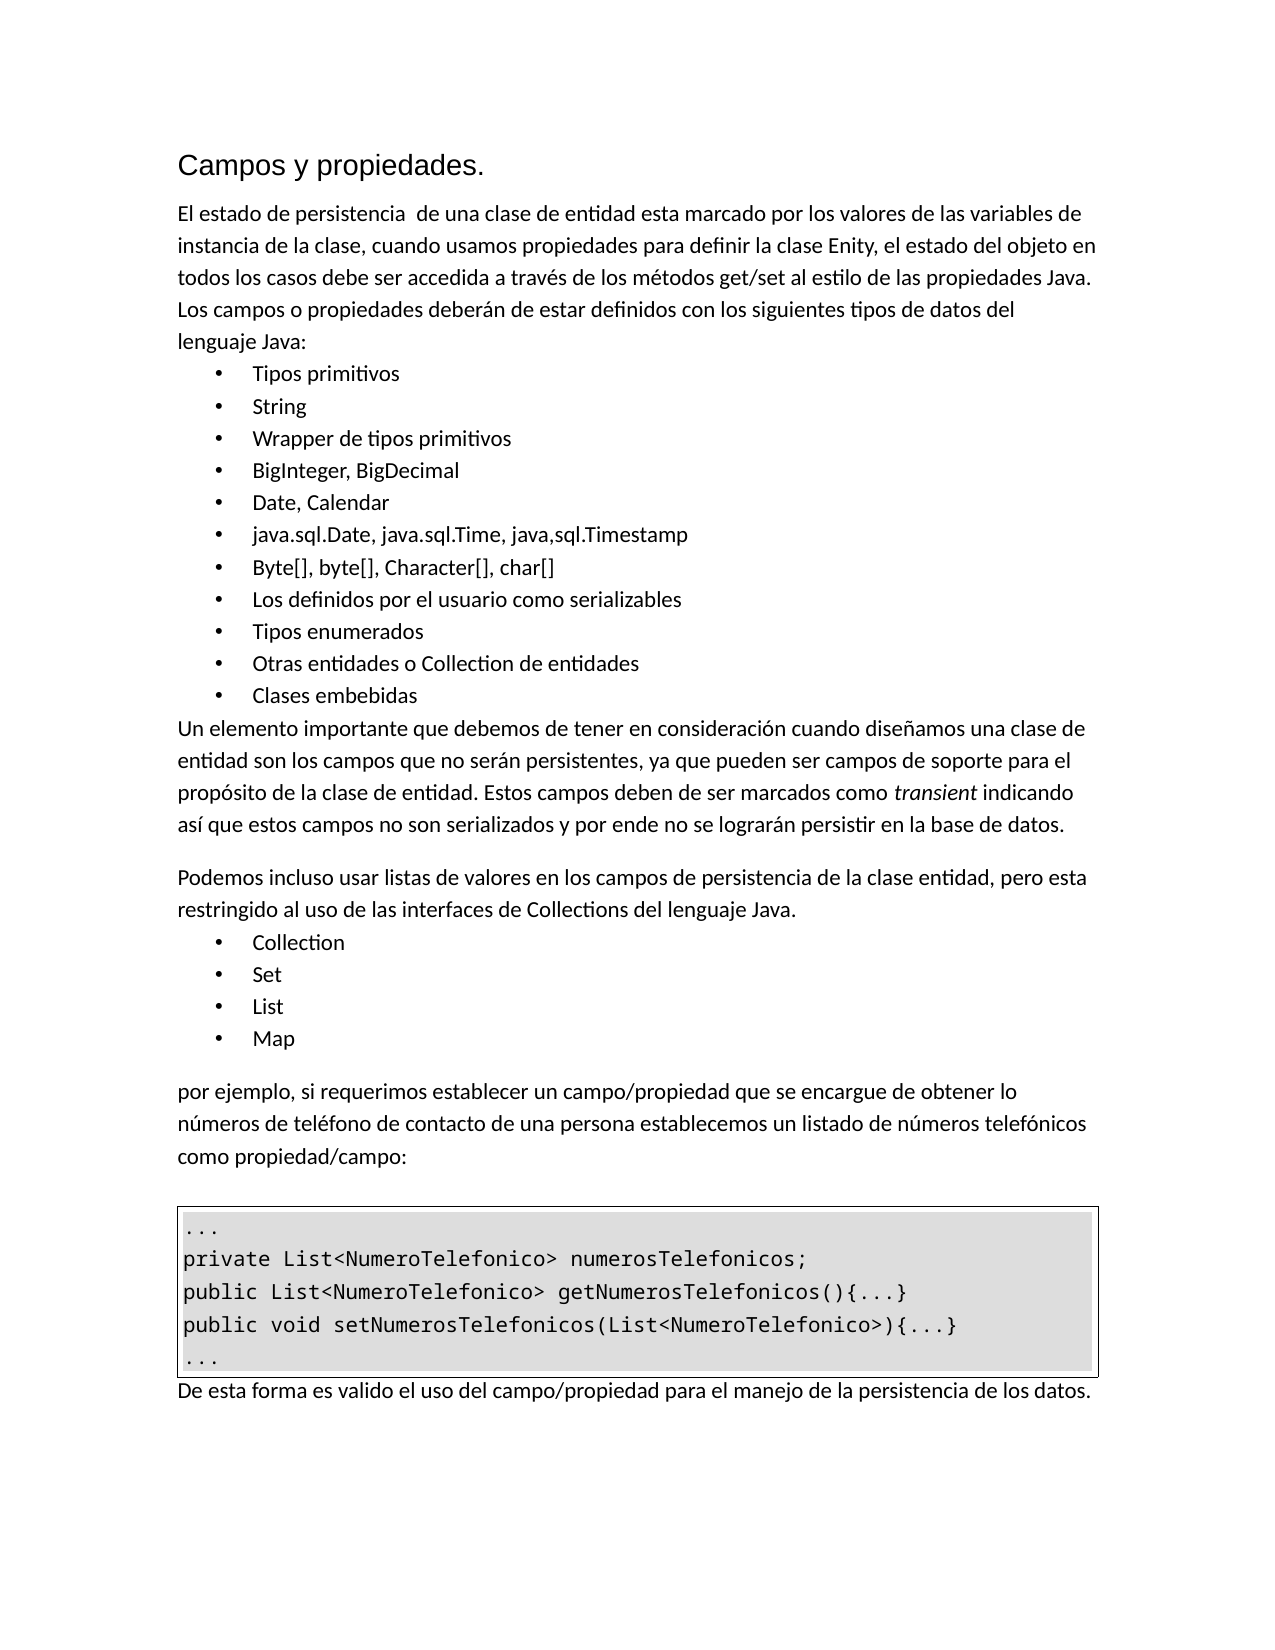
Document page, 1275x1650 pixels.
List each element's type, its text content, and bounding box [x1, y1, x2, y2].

list BigInteger, BigDecimal [215, 456, 1098, 484]
list Tipos primitivos [215, 359, 1098, 388]
text Un elemento importante que debemos de tener en consideración cuando diseñamos una clase de entidad son los campos que no serán persistentes, ya que pueden ser campos de soporte para el propósito de la clase de entidad. Estos campos deben de ser marcados como transient indicando así que estos campos no son serializados y por ende no se lograrán persistir en la base de datos. [177, 714, 1098, 838]
list java.sql.Date, java.sql.Time, java,sql.Timestamp [215, 521, 1098, 548]
list Wrapper de tipos primitivos [215, 424, 1098, 452]
list Collection [215, 928, 1098, 956]
table_header ... private List<NumeroTelefonico> numerosTelefonicos; public List<NumeroTelefonico> getNumerosTelefonicos(){...} public void setNumerosTelefonicos(List<NumeroTelefonico>){...} ... [178, 1207, 1098, 1377]
list Los definidos por el usuario como serializables [215, 585, 1098, 613]
text por ejemplo, si requerimos establecer un campo/propiedad que se encargue de obtener lo números de teléfono de contacto de una persona establecemos un listado de números telefónicos como propiedad/campo: [177, 1077, 1098, 1170]
list String [215, 392, 1098, 420]
text El estado de persistencia de una clase de entidad esta marcado por los valores de las variables de instancia de la clase, cuando usamos propiedades para definir la clase Enity, el estado del objeto en todos los casos debe ser accedida a través de los métodos get/set al estilo de las propiedades Java. Los campos o propiedades deberán de estar definidos con los siguientes tipos de datos del lenguaje Java: [177, 199, 1098, 355]
list List [215, 992, 1098, 1020]
list Otras entidades o Collection de entidades [215, 649, 1098, 677]
text De esta forma es valido el uso del campo/propiedad para el manejo de la persistencia de los datos. [177, 1378, 1098, 1405]
text Podemos incluso usar listas de valores en los campos de persistencia de la clase entidad, pero esta restringido al uso de las interfaces de Collections del lenguaje Java. [177, 863, 1098, 923]
list Date, Calendar [215, 488, 1098, 516]
list Byte[], byte[], Character[], char[] [215, 553, 1098, 581]
list Map [215, 1024, 1098, 1052]
list Set [215, 960, 1098, 988]
list Tipos enumerados [215, 617, 1098, 645]
list Clases embebidas [215, 681, 1098, 709]
subtitle Campos y propiedades. [177, 148, 1098, 181]
